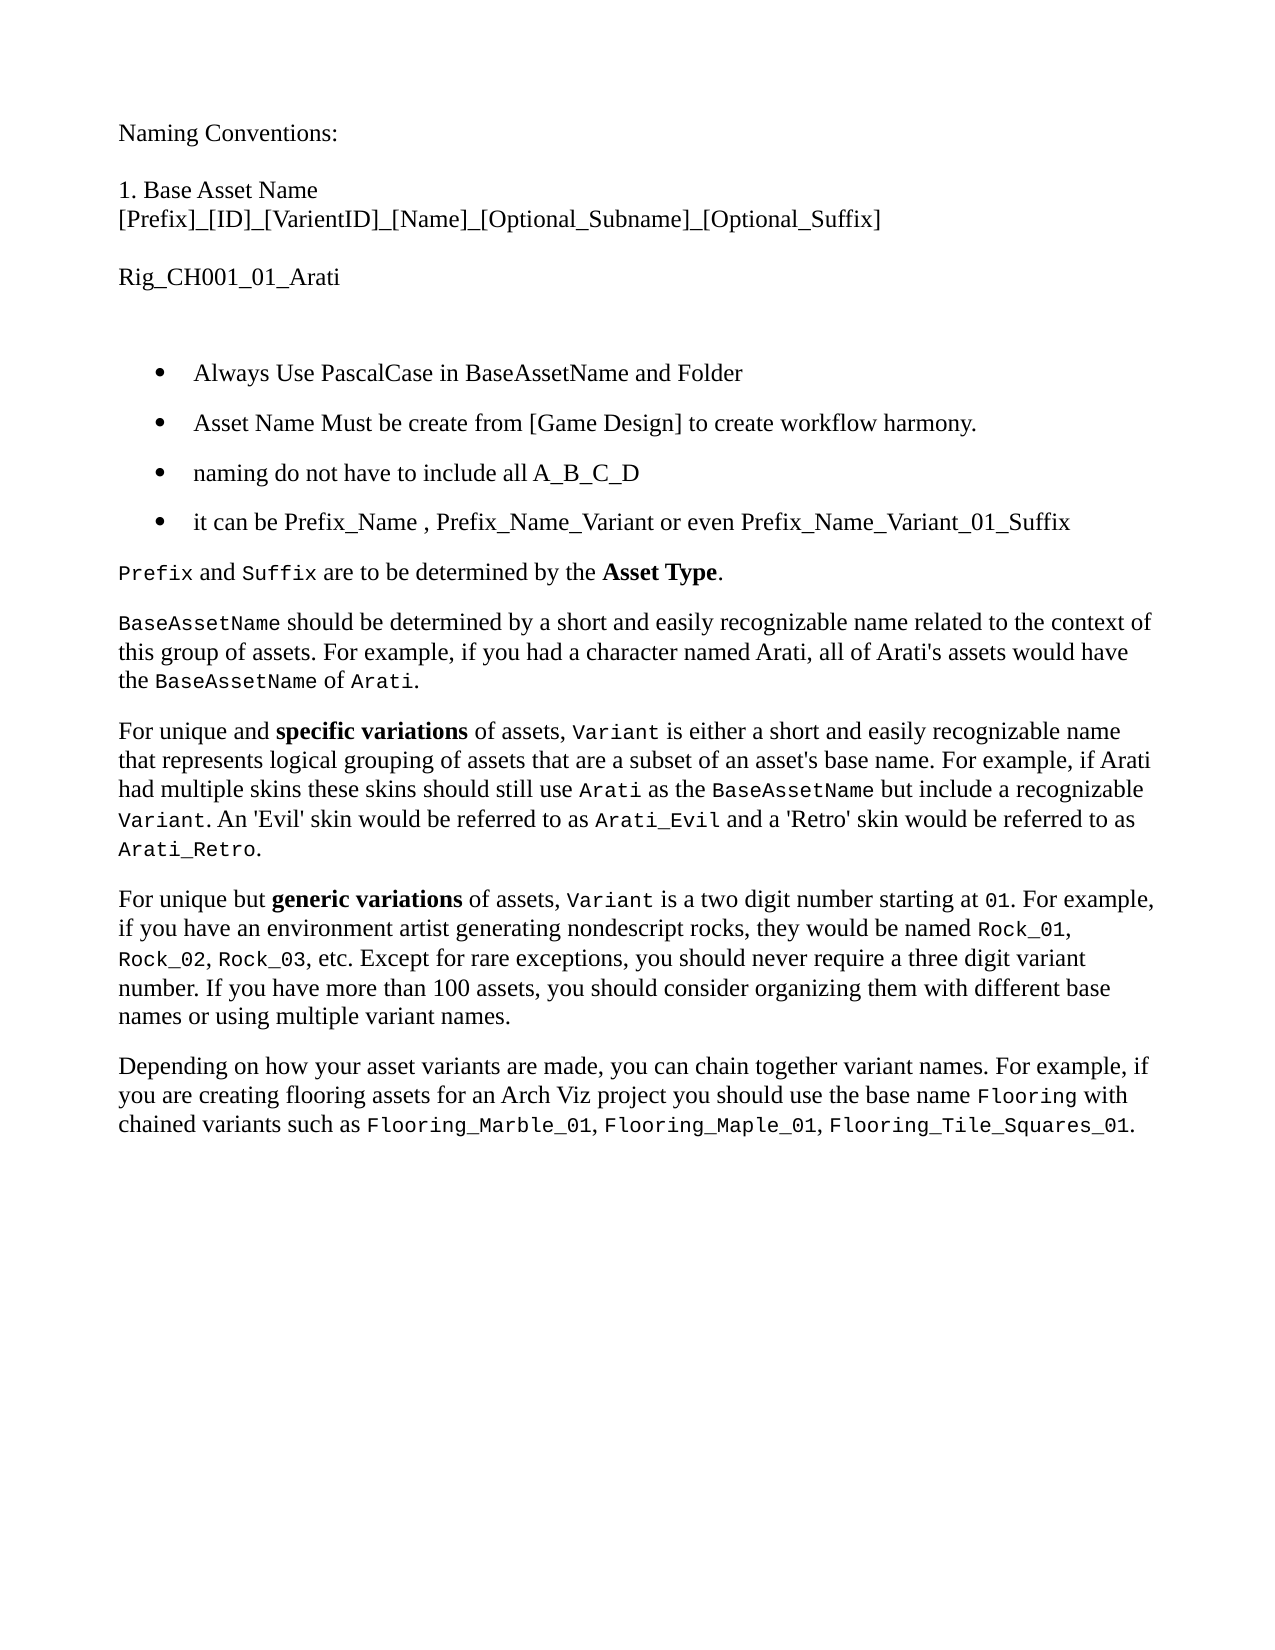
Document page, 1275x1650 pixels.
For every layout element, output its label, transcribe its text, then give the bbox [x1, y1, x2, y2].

text BaseAssetName should be determined by a short and easily recognizable name related to the context of this group of assets. For example, if you had a character named Arati, all of Arati's assets would have the BaseAssetName of Arati. [118, 607, 1157, 695]
text [Prefix]_[ID]_[VarientID]_[Name]_[Optional_Subname]_[Optional_Suffix] [118, 204, 1157, 233]
text Depending on how your asset variants are made, you can chain together variant names. For example, if you are creating flooring assets for an Arch Viz project you should use the base name Flooring with chained variants such as Flooring_Marble_01, Flooring_Maple_01, Flooring_Tile_Squares_01. [118, 1051, 1157, 1139]
text For unique and specific variations of assets, Variant is either a short and easily recognizable name that represents logical grouping of assets that are a subset of an asset's base name. For example, if Arati had multiple skins these skins should still use Arati as the BaseAssetName but include a recognizable Variant. An 'Evil' skin would be referred to as Arati_Evil and a 'Retro' skin would be referred to as Arati_Retro. [118, 716, 1157, 863]
text For unique but generic variations of assets, Variant is a two digit number starting at 01. For example, if you have an environment artist generating nondescript rocks, they would be named Rock_01, Rock_02, Rock_03, etc. Except for rare exceptions, you should never require a three digit variant number. If you have more than 100 assets, you should consider organizing them with different base names or using multiple variant names. [118, 884, 1157, 1030]
list Always Use PascalCase in BaseAssetName and Folder [156, 358, 1157, 387]
list it can be Prefix_Name , Prefix_Name_Variant or even Prefix_Name_Variant_01_Suffix [156, 507, 1157, 536]
text Naming Conventions: [118, 118, 1157, 147]
text 1. Base Asset Name [118, 176, 1157, 204]
text Prefix and Suffix are to be determined by the Asset Type. [118, 557, 1157, 586]
text Rig_CH001_01_Arati [118, 262, 1157, 291]
list naming do not have to include all A_B_C_D [156, 458, 1157, 486]
list Asset Name Must be create from [Game Design] to create workflow harmony. [156, 408, 1157, 437]
